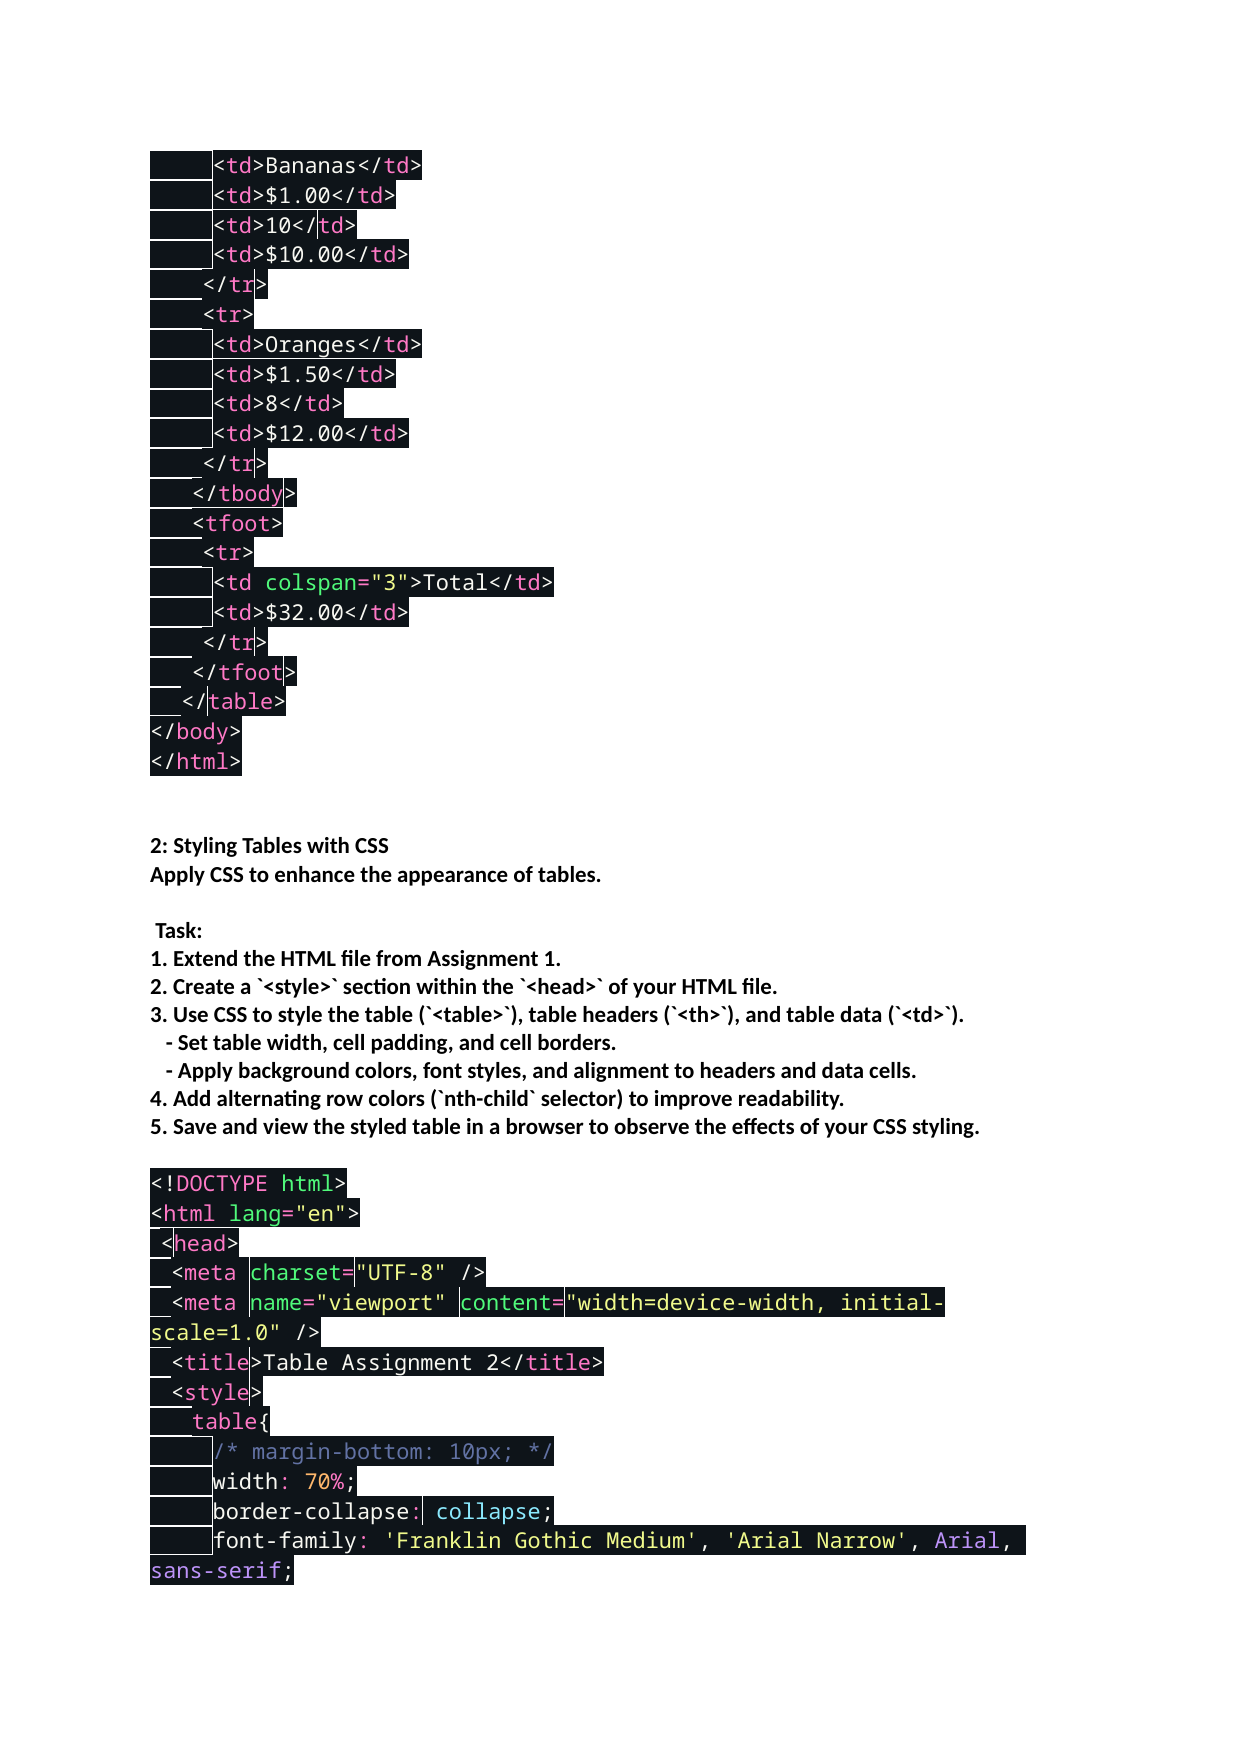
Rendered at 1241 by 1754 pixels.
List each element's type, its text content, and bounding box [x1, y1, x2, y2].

text table{ [150, 1406, 1090, 1436]
text - Apply background colors, font styles, and alignment to headers and data cells. [150, 1056, 1090, 1084]
text </tr> [150, 448, 1090, 478]
text Task: [150, 916, 1090, 944]
text 2: Styling Tables with CSS [150, 832, 1090, 860]
text border-collapse: collapse; [150, 1496, 1090, 1525]
text </body> [150, 716, 1090, 746]
text </tfoot> [150, 656, 1090, 686]
text <tr> [150, 537, 1090, 567]
text /* margin-bottom: 10px; */ [150, 1436, 1090, 1466]
text <html lang="en"> [150, 1198, 1090, 1227]
text <title>Table Assignment 2</title> [150, 1347, 1090, 1376]
text <td>Oranges</td> [150, 329, 1090, 358]
text 5. Save and view the styled table in a browser to observe the effects of your CSS styling. [150, 1112, 1090, 1140]
text - Set table width, cell padding, and cell borders. [150, 1028, 1090, 1056]
text <td>8</td> [150, 388, 1090, 418]
text <td>Bananas</td> [150, 150, 1090, 180]
text 4. Add alternating row colors (`nth-child` selector) to improve readability. [150, 1084, 1090, 1112]
text <td>$12.00</td> [150, 418, 1090, 448]
text <td>$1.50</td> [150, 358, 1090, 388]
text <head> [150, 1227, 1090, 1257]
text 3. Use CSS to style the table (`<table>`), table headers (`<th>`), and table data (`<td>`). [150, 1000, 1090, 1028]
text <td>$32.00</td> [150, 597, 1090, 627]
text 1. Extend the HTML file from Assignment 1. [150, 944, 1090, 972]
text </tr> [150, 627, 1090, 656]
text </tr> [150, 269, 1090, 299]
text </table> [150, 686, 1090, 716]
text <td>$1.00</td> [150, 180, 1090, 209]
text <td>$10.00</td> [150, 239, 1090, 269]
text </html> [150, 746, 1090, 776]
text </tbody> [150, 478, 1090, 507]
text <td colspan="3">Total</td> [150, 567, 1090, 597]
text <style> [150, 1376, 1090, 1406]
text <meta name="viewport" content="width=device-width, initial-scale=1.0" /> [150, 1287, 1090, 1347]
text <meta charset="UTF-8" /> [150, 1257, 1090, 1287]
text 2. Create a `<style>` section within the `<head>` of your HTML file. [150, 972, 1090, 1000]
text <tr> [150, 299, 1090, 329]
text font-family: 'Franklin Gothic Medium', 'Arial Narrow', Arial, sans-serif; [150, 1525, 1090, 1585]
text <!DOCTYPE html> [150, 1168, 1090, 1198]
text width: 70%; [150, 1466, 1090, 1496]
text <td>10</td> [150, 209, 1090, 239]
text <tfoot> [150, 507, 1090, 537]
text Apply CSS to enhance the appearance of tables. [150, 860, 1090, 888]
